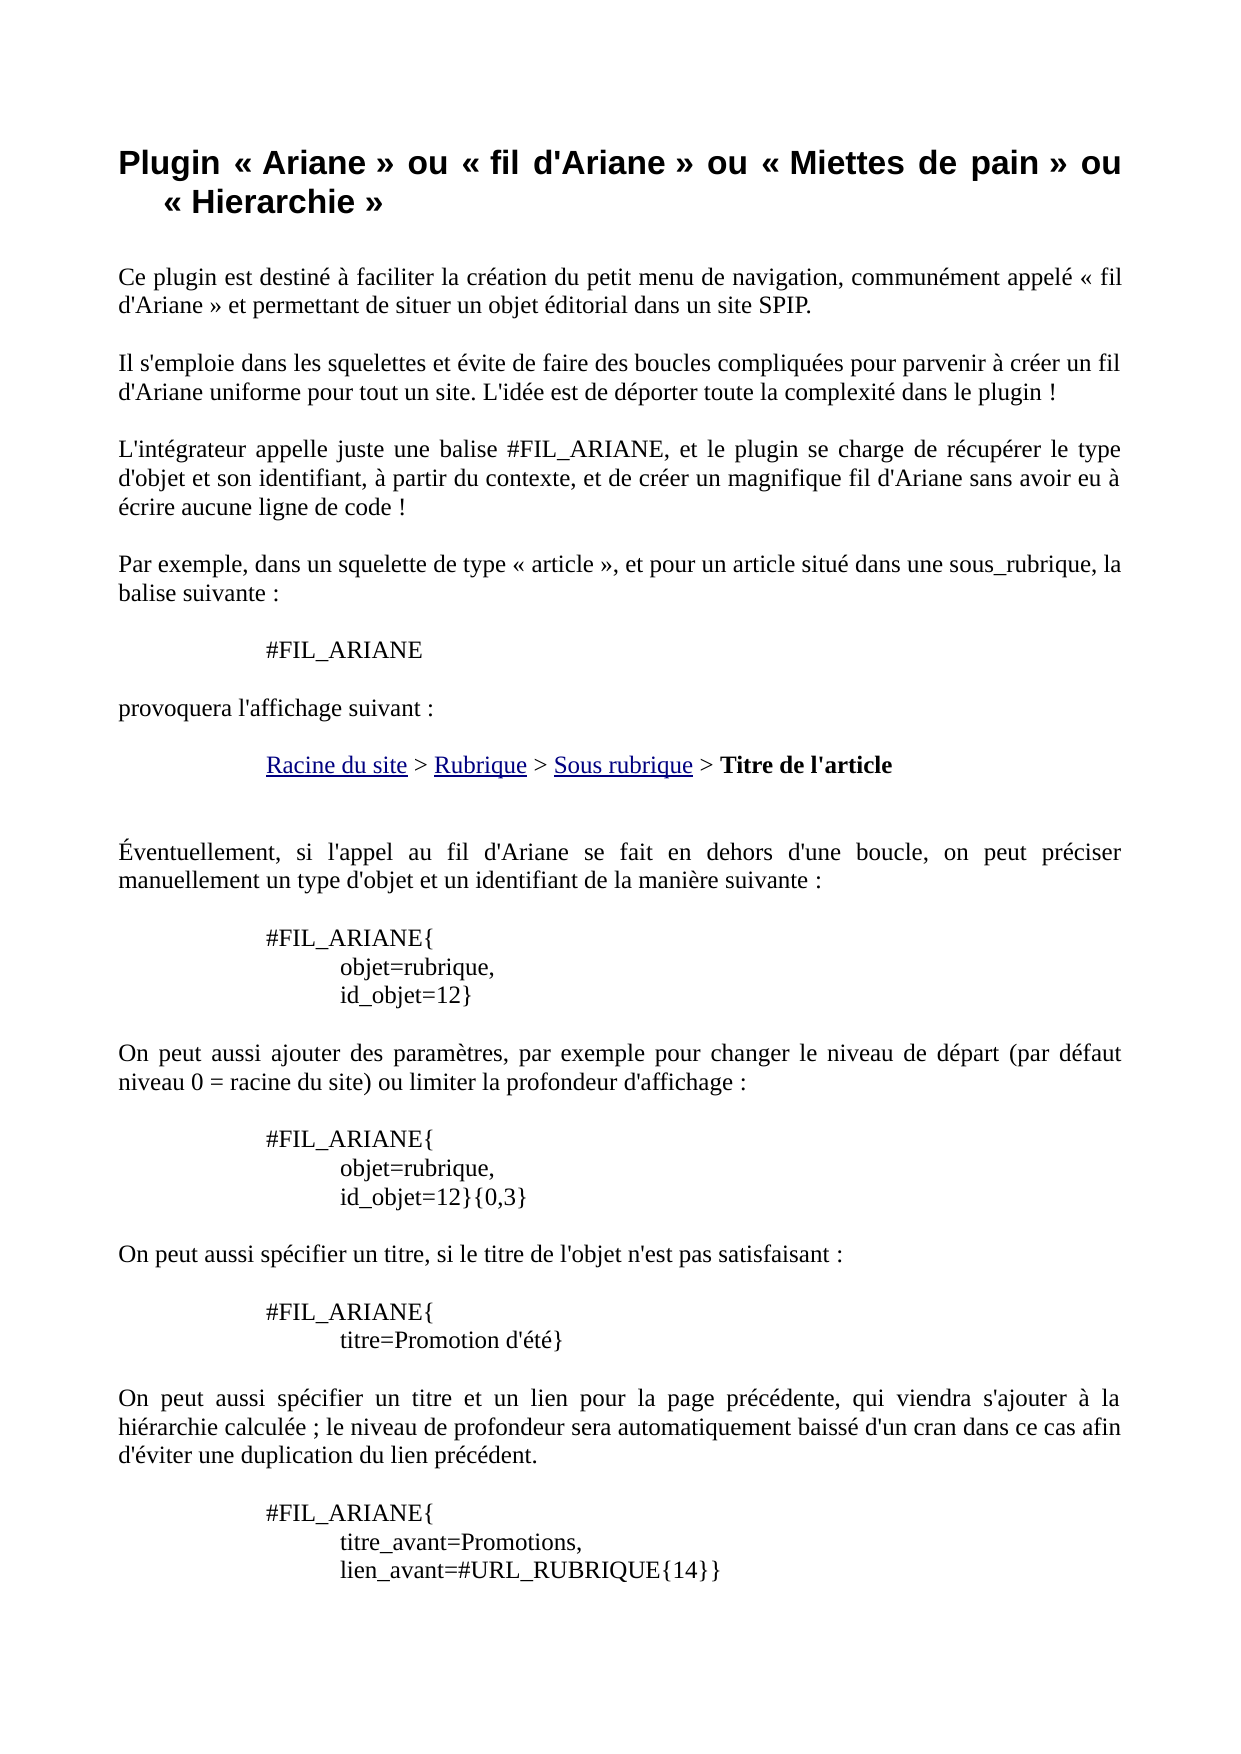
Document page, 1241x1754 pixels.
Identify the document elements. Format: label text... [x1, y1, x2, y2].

text On peut aussi spécifier un titre et un lien pour la page précédente, qui viendra s'ajouter à la hiérarchie calculée ; le niveau de profondeur sera automatiquement baissé d'un cran dans ce cas afin d'éviter une duplication du lien précédent. [118, 1383, 1122, 1469]
text Ce plugin est destiné à faciliter la création du petit menu de navigation, communément appelé « fil d'Ariane » et permettant de situer un objet éditorial dans un site SPIP. [118, 262, 1122, 319]
text Il s'emploie dans les squelettes et évite de faire des boucles compliquées pour parvenir à créer un fil d'Ariane uniforme pour tout un site. L'idée est de déporter toute la complexité dans le plugin ! [118, 348, 1122, 405]
subtitle Plugin « Ariane » ou « fil d'Ariane » ou « Miettes de pain » ou « Hierarchie » [118, 143, 1122, 220]
text Par exemple, dans un squelette de type « article », et pour un article situé dans une sous_rubrique, la balise suivante : [118, 549, 1122, 607]
text provoquera l'affichage suivant : [118, 693, 1122, 722]
text #FIL_ARIANE{ titre_avant=Promotions, lien_avant=#URL_RUBRIQUE{14}} [266, 1498, 1122, 1584]
text #FIL_ARIANE{ titre=Promotion d'été} [266, 1297, 1122, 1354]
text On peut aussi ajouter des paramètres, par exemple pour changer le niveau de départ (par défaut niveau 0 = racine du site) ou limiter la profondeur d'affichage : [118, 1038, 1122, 1095]
text Racine du site > Rubrique > Sous rubrique > Titre de l'article [266, 750, 1122, 779]
text On peut aussi spécifier un titre, si le titre de l'objet n'est pas satisfaisant : [118, 1239, 1122, 1268]
text #FIL_ARIANE{ objet=rubrique, id_objet=12}{0,3} [266, 1124, 1122, 1210]
text #FIL_ARIANE{ objet=rubrique, id_objet=12} [266, 923, 1122, 1009]
text #FIL_ARIANE [266, 635, 1122, 664]
text Éventuellement, si l'appel au fil d'Ariane se fait en dehors d'une boucle, on peut préciser manuellement un type d'objet et un identifiant de la manière suivante : [118, 837, 1122, 894]
text L'intégrateur appelle juste une balise #FIL_ARIANE, et le plugin se charge de récupérer le type d'objet et son identifiant, à partir du contexte, et de créer un magnifique fil d'Ariane sans avoir eu à écrire aucune ligne de code ! [118, 434, 1122, 520]
